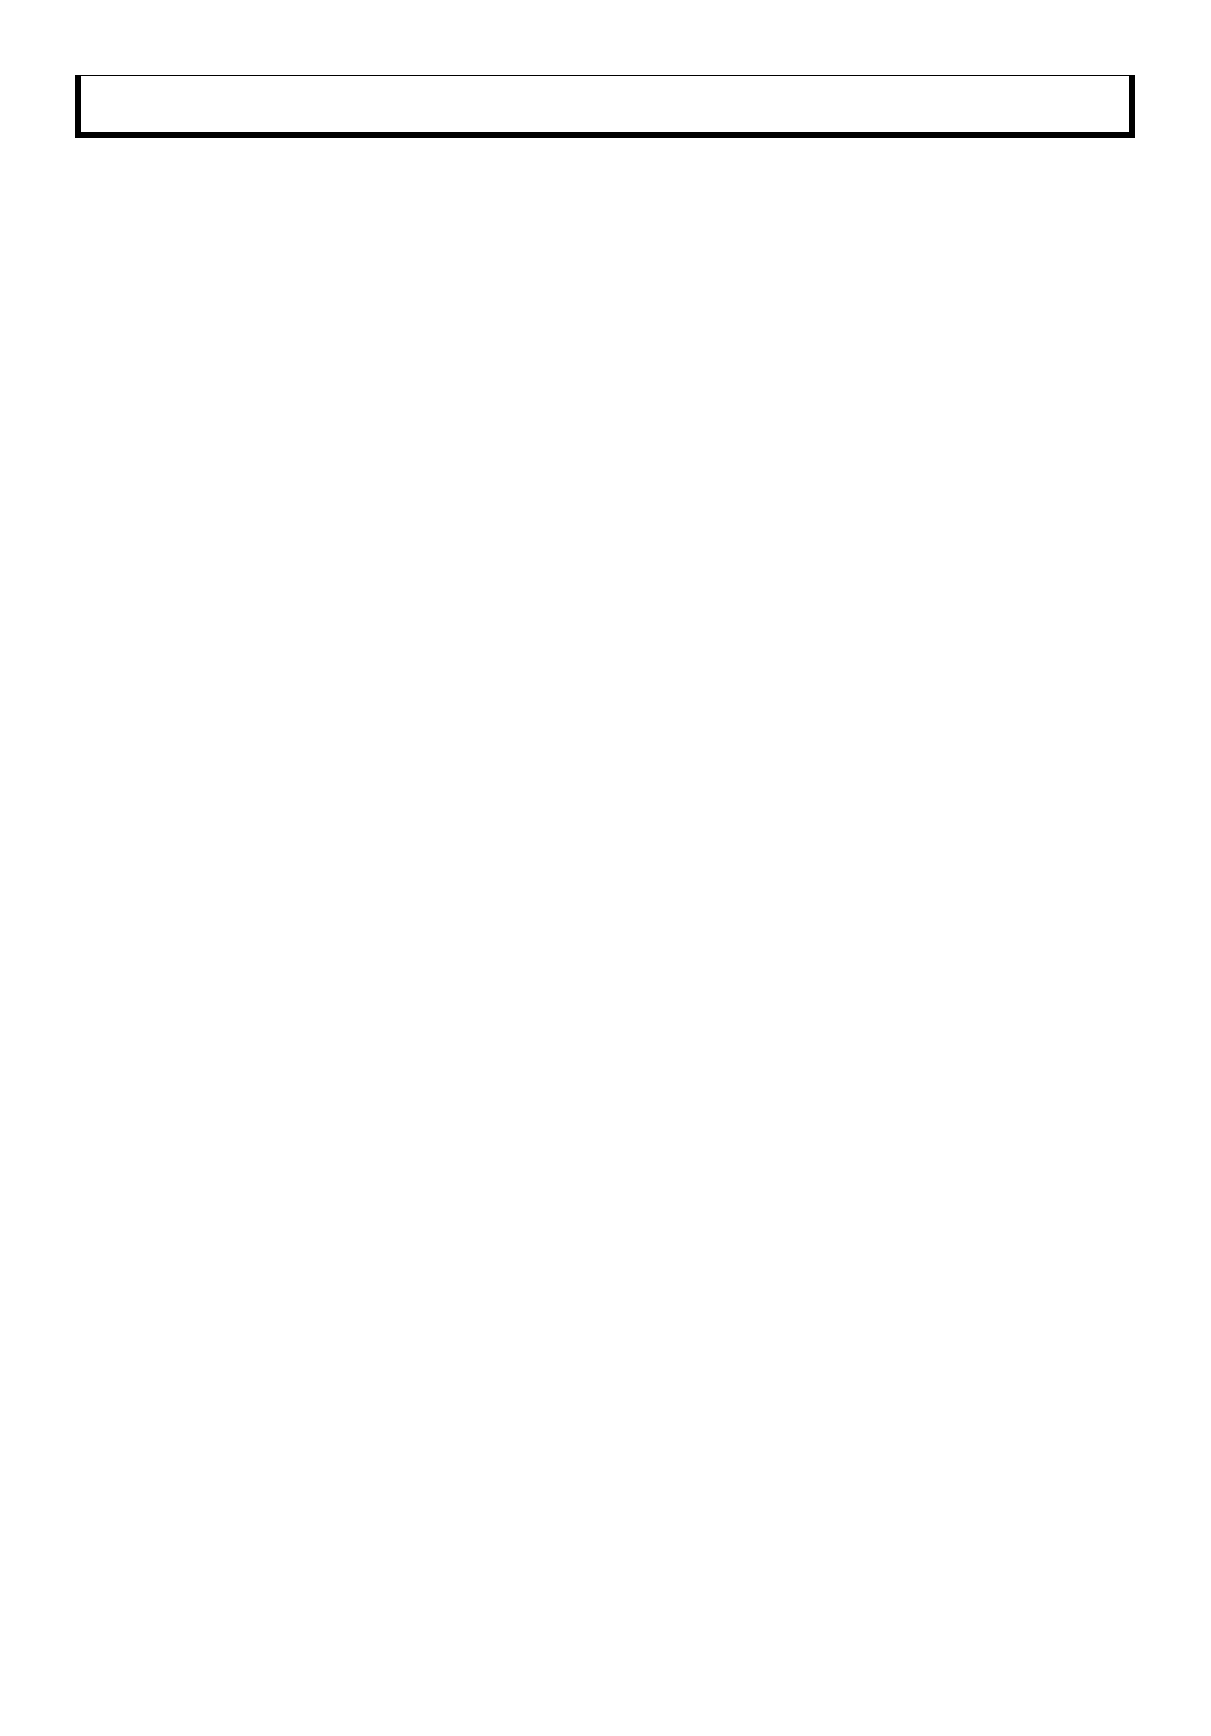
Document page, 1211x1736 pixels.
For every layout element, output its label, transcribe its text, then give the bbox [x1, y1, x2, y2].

table_cell Hodnocení (zdůvodněný názor) [81, 76, 1129, 132]
